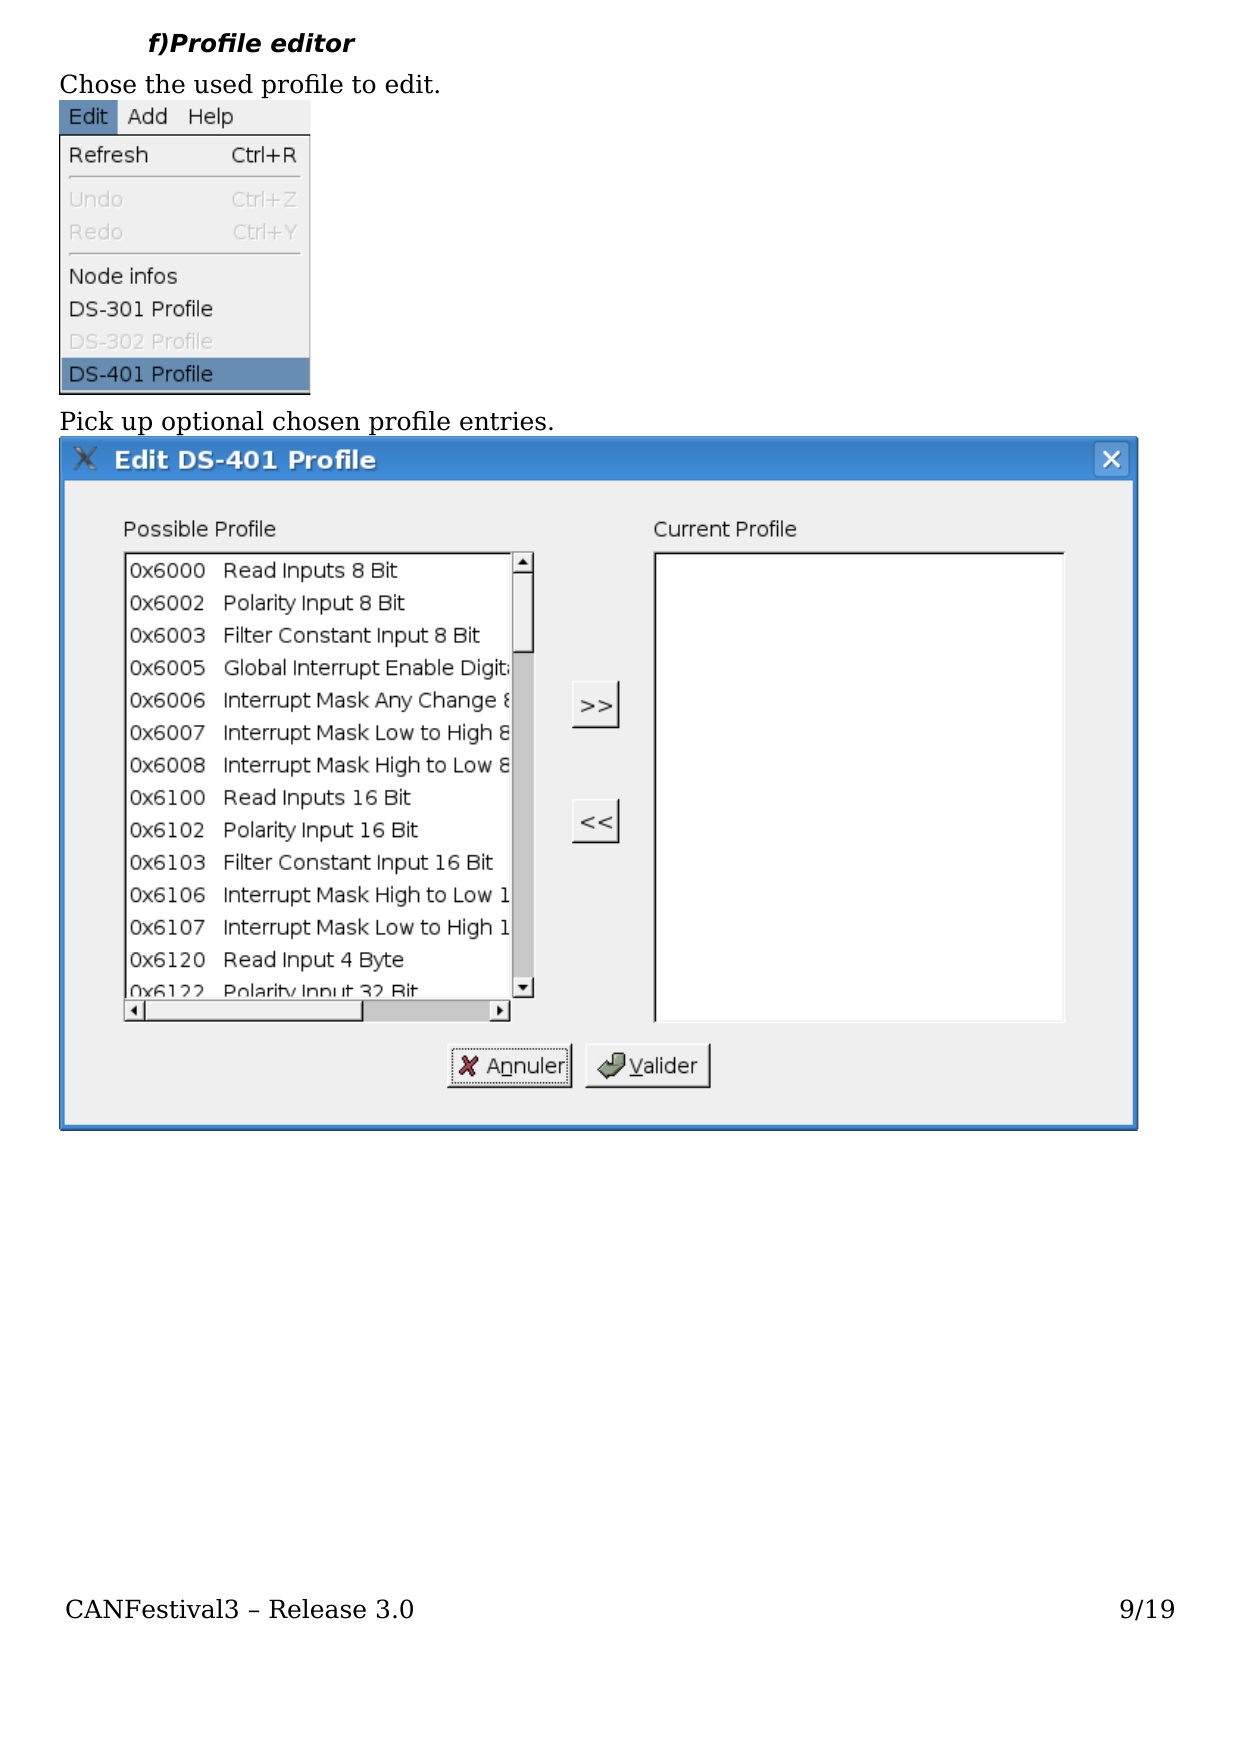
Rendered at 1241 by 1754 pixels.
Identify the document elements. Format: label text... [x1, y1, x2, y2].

text Chose the used profile to edit. [59, 71, 1181, 394]
text Pick up optional chosen profile entries. [59, 407, 1181, 1130]
picture [59, 436, 1139, 1131]
picture [59, 100, 311, 395]
subtitle Profile editor [59, 29, 1181, 58]
